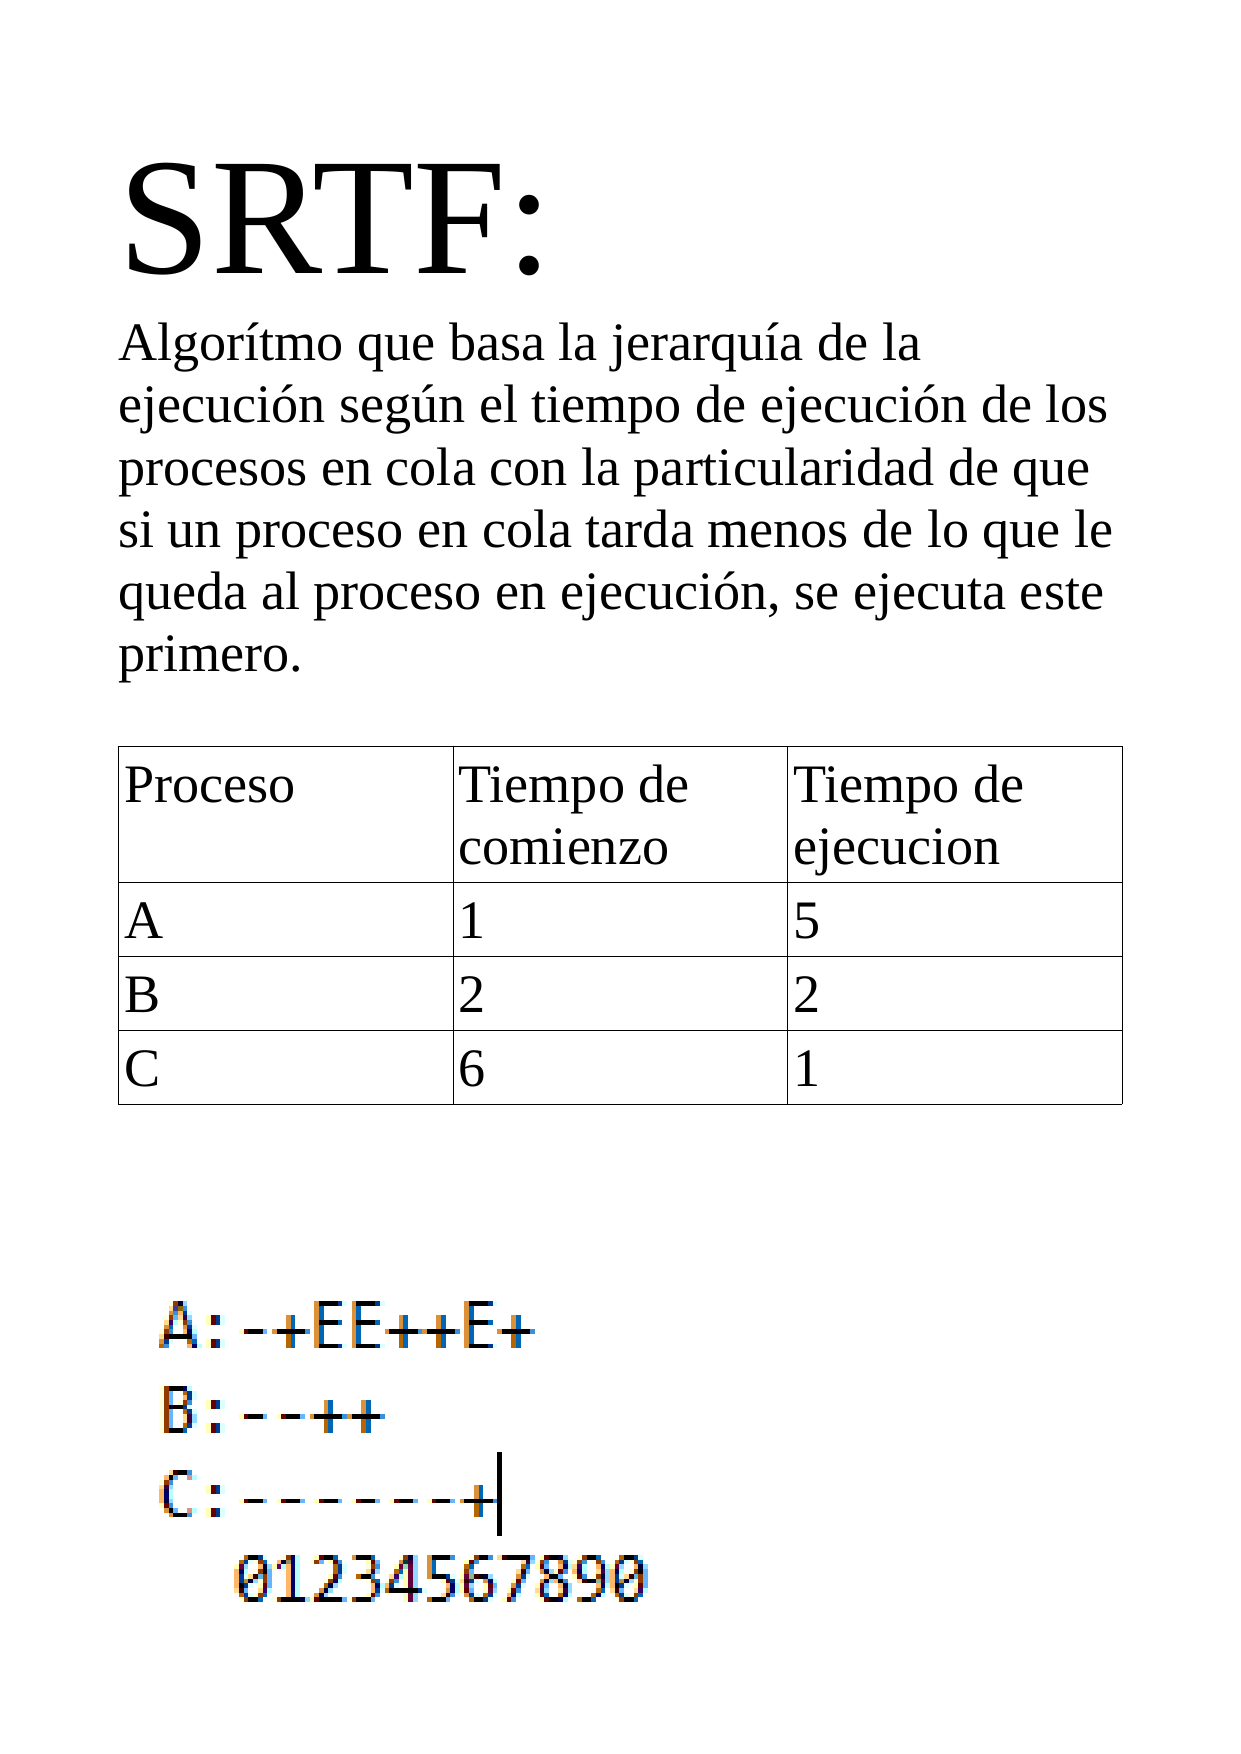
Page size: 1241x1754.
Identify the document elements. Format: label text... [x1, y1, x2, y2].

table_header Proceso [119, 747, 453, 882]
table_cell 1 [788, 1031, 1122, 1103]
table_cell 6 [454, 1031, 787, 1103]
text Algorítmo que basa la jerarquía de la ejecución según el tiempo de ejecución de los procesos en cola con la particularidad de que si un proceso en cola tarda menos de lo que le queda al proceso en ejecución, se ejecuta este primero. [118, 310, 1122, 683]
table_cell 5 [788, 883, 1122, 956]
text SRTF: [118, 118, 1122, 310]
table_cell A [119, 883, 453, 956]
table_cell 1 [454, 883, 787, 956]
picture [142, 1157, 1127, 1626]
table_cell C [119, 1031, 453, 1103]
table_header Tiempo de comienzo [454, 747, 787, 882]
table_header Tiempo de ejecucion [788, 747, 1122, 882]
table_cell B [119, 957, 453, 1030]
table_cell 2 [454, 957, 787, 1030]
table_cell 2 [788, 957, 1122, 1030]
